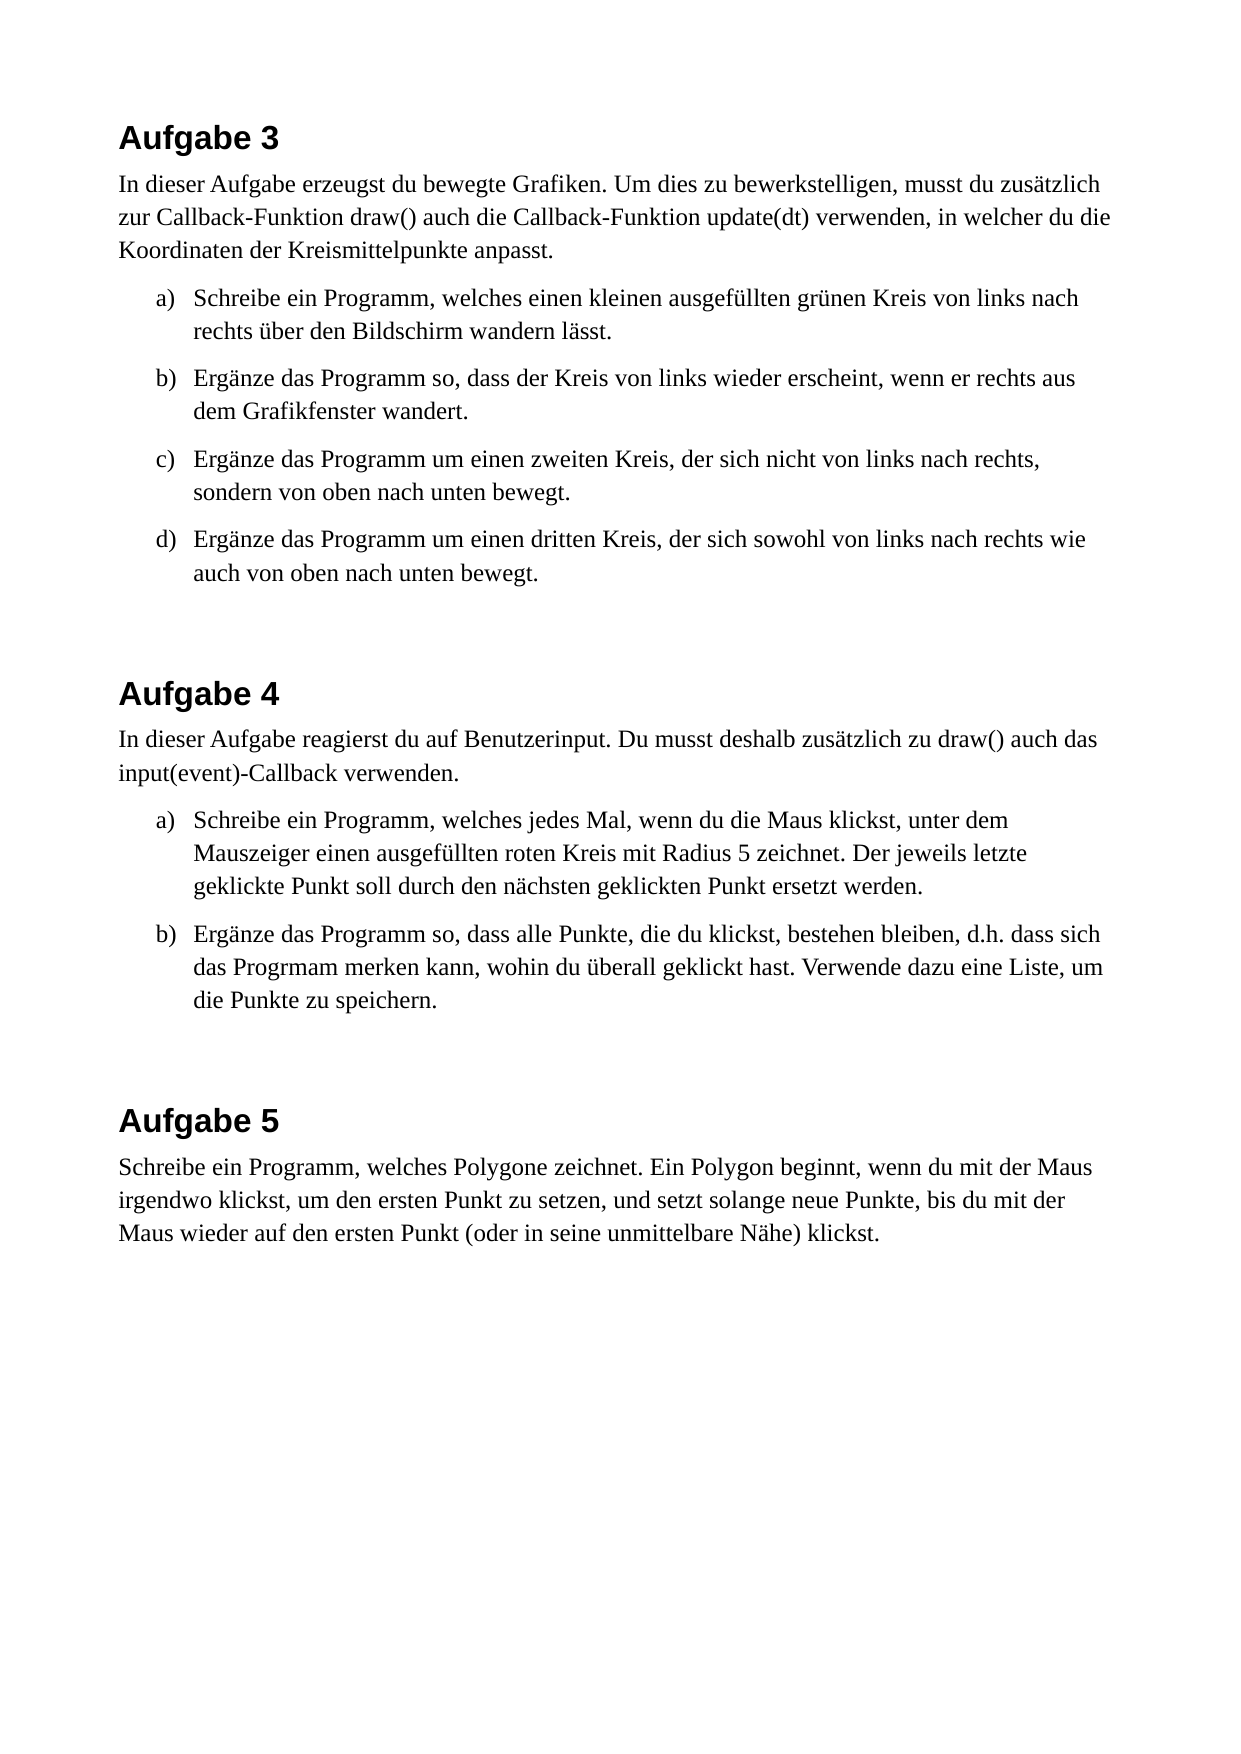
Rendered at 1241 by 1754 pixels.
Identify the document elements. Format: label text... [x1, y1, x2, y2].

list Schreibe ein Programm, welches jedes Mal, wenn du die Maus klickst, unter dem Mauszeiger einen ausgefüllten roten Kreis mit Radius 5 zeichnet. Der jeweils letzte geklickte Punkt soll durch den nächsten geklickten Punkt ersetzt werden. [156, 805, 1122, 900]
list Ergänze das Programm so, dass der Kreis von links wieder erscheint, wenn er rechts aus dem Grafikfenster wandert. [156, 363, 1122, 425]
list Ergänze das Programm so, dass alle Punkte, die du klickst, bestehen bleiben, d.h. dass sich das Progrmam merken kann, wohin du überall geklickt hast. Verwende dazu eine Liste, um die Punkte zu speichern. [156, 919, 1122, 1014]
list Schreibe ein Programm, welches einen kleinen ausgefüllten grünen Kreis von links nach rechts über den Bildschirm wandern lässt. [156, 283, 1122, 344]
subtitle Aufgabe 5 [118, 1101, 1122, 1139]
text In dieser Aufgabe reagierst du auf Benutzerinput. Du musst deshalb zusätzlich zu draw() auch das input(event)-Callback verwenden. [118, 724, 1122, 786]
list Ergänze das Programm um einen zweiten Kreis, der sich nicht von links nach rechts, sondern von oben nach unten bewegt. [156, 444, 1122, 506]
subtitle Aufgabe 3 [118, 118, 1122, 157]
text In dieser Aufgabe erzeugst du bewegte Grafiken. Um dies zu bewerkstelligen, musst du zusätzlich zur Callback-Funktion draw() auch die Callback-Funktion update(dt) verwenden, in welcher du die Koordinaten der Kreismittelpunkte anpasst. [118, 169, 1122, 264]
subtitle Aufgabe 4 [118, 674, 1122, 712]
list Ergänze das Programm um einen dritten Kreis, der sich sowohl von links nach rechts wie auch von oben nach unten bewegt. [156, 524, 1122, 586]
text Schreibe ein Programm, welches Polygone zeichnet. Ein Polygon beginnt, wenn du mit der Maus irgendwo klickst, um den ersten Punkt zu setzen, und setzt solange neue Punkte, bis du mit der Maus wieder auf den ersten Punkt (oder in seine unmittelbare Nähe) klickst. [118, 1152, 1122, 1247]
